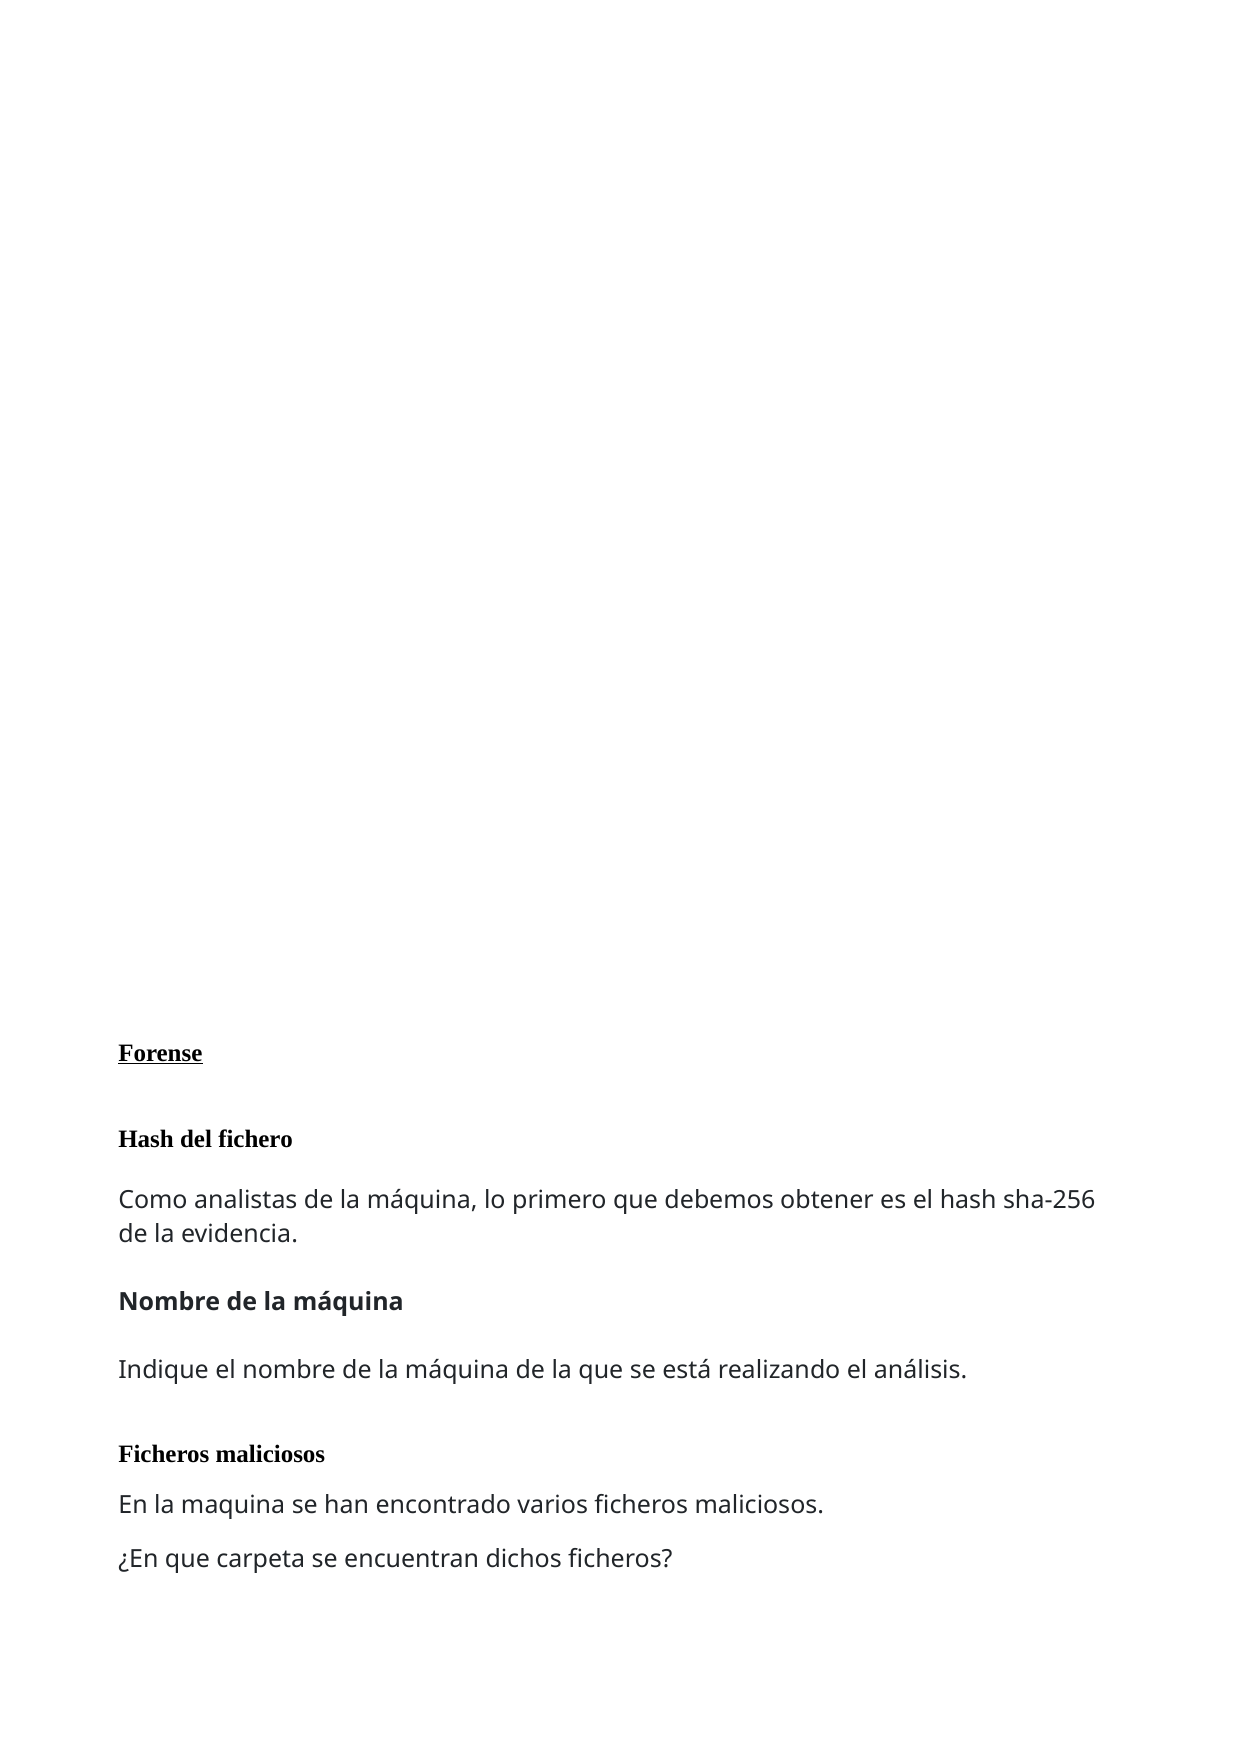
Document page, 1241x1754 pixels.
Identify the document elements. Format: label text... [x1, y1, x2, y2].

text Como analistas de la máquina, lo primero que debemos obtener es el hash sha-256 de la evidencia. [118, 1182, 1122, 1250]
text Indique el nombre de la máquina de la que se está realizando el análisis. [118, 1352, 1122, 1386]
text Ficheros maliciosos [118, 1406, 1122, 1468]
text Hash del fichero [118, 1124, 1122, 1153]
text En la maquina se han encontrado varios ficheros maliciosos. [118, 1487, 1122, 1521]
text Nombre de la máquina [118, 1284, 1122, 1318]
text Forense [118, 1038, 1122, 1067]
text ¿En que carpeta se encuentran dichos ficheros? [118, 1540, 1122, 1574]
